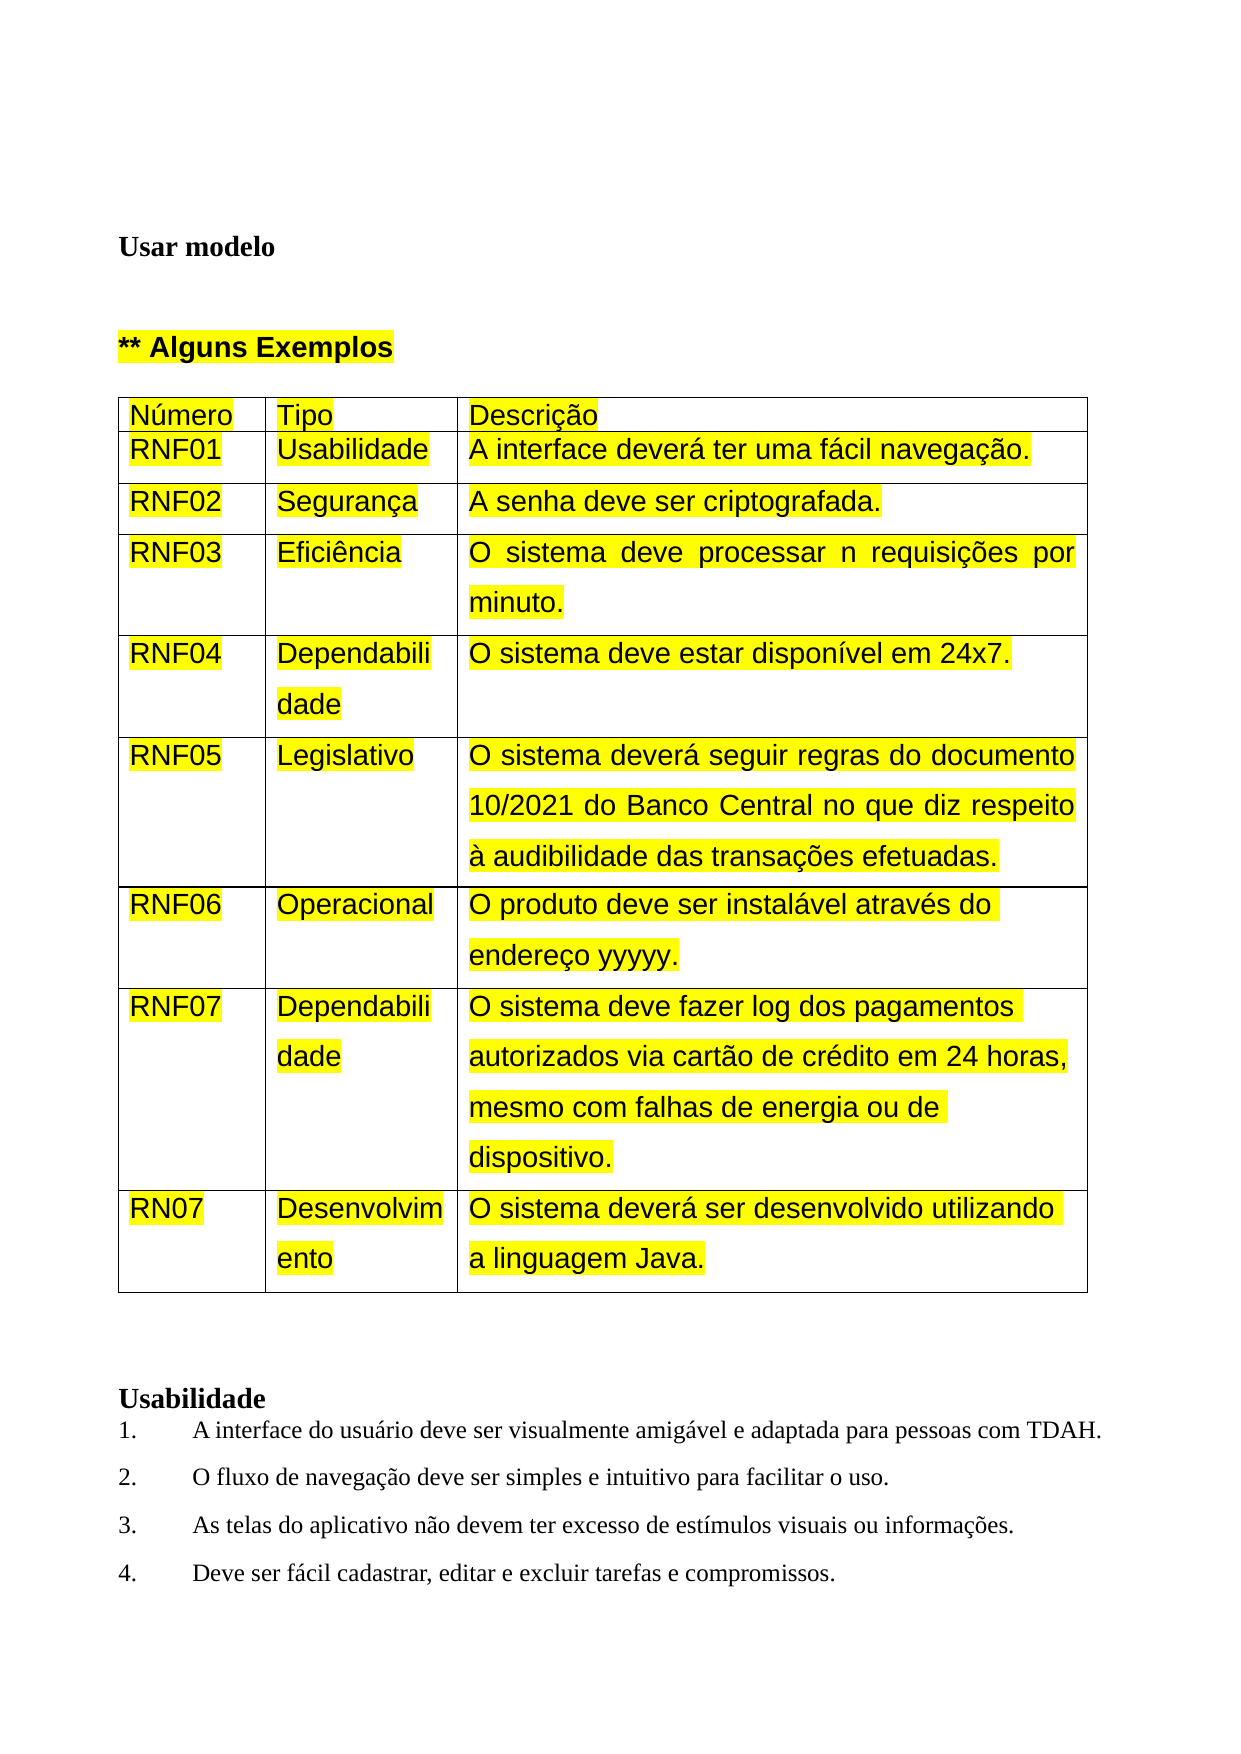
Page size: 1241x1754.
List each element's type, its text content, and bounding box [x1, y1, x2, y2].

table_cell RNF05 [119, 738, 265, 886]
list O fluxo de navegação deve ser simples e intuitivo para facilitar o uso. [118, 1462, 1122, 1491]
table_cell O sistema deve processar n requisições por minuto. [458, 535, 1087, 635]
table_header Tipo [266, 398, 457, 431]
table_cell O sistema deve fazer log dos pagamentos autorizados via cartão de crédito em 24 horas, mesmo com falhas de energia ou de dispositivo. [458, 989, 1087, 1190]
table_cell A senha deve ser criptografada. [458, 484, 1087, 534]
table_cell Legislativo [266, 738, 457, 886]
text ** Alguns Exemplos [118, 329, 1122, 363]
table_cell RN07 [119, 1191, 265, 1292]
table_header Descrição [458, 398, 1087, 431]
table_cell O sistema deverá ser desenvolvido utilizando a linguagem Java. [458, 1191, 1087, 1292]
table_cell A interface deverá ter uma fácil navegação. [458, 432, 1087, 482]
list A interface do usuário deve ser visualmente amigável e adaptada para pessoas com TDAH. [118, 1415, 1122, 1443]
table_cell Dependabilidade [266, 636, 457, 737]
subtitle Usar modelo [118, 229, 1122, 262]
list As telas do aplicativo não devem ter excesso de estímulos visuais ou informações. [118, 1510, 1122, 1539]
table_cell RNF07 [119, 989, 265, 1190]
table_cell Eficiência [266, 535, 457, 635]
table_cell RNF01 [119, 432, 265, 482]
table_cell O sistema deve estar disponível em 24x7. [458, 636, 1087, 737]
table_cell RNF02 [119, 484, 265, 534]
table_cell Usabilidade [266, 432, 457, 482]
subtitle Usabilidade [118, 1381, 1122, 1415]
list Deve ser fácil cadastrar, editar e excluir tarefas e compromissos. [118, 1558, 1122, 1586]
table_cell Operacional [266, 888, 457, 988]
table_cell Desenvolvimento [266, 1191, 457, 1292]
table_cell RNF03 [119, 535, 265, 635]
table_header Número [119, 398, 265, 431]
table_cell O sistema deverá seguir regras do documento 10/2021 do Banco Central no que diz respeito à audibilidade das transações efetuadas. [458, 738, 1087, 886]
table_cell Segurança [266, 484, 457, 534]
table_cell RNF06 [119, 888, 265, 988]
table_cell Dependabilidade [266, 989, 457, 1190]
table_cell RNF04 [119, 636, 265, 737]
table_cell O produto deve ser instalável através do endereço yyyyy. [458, 888, 1087, 988]
